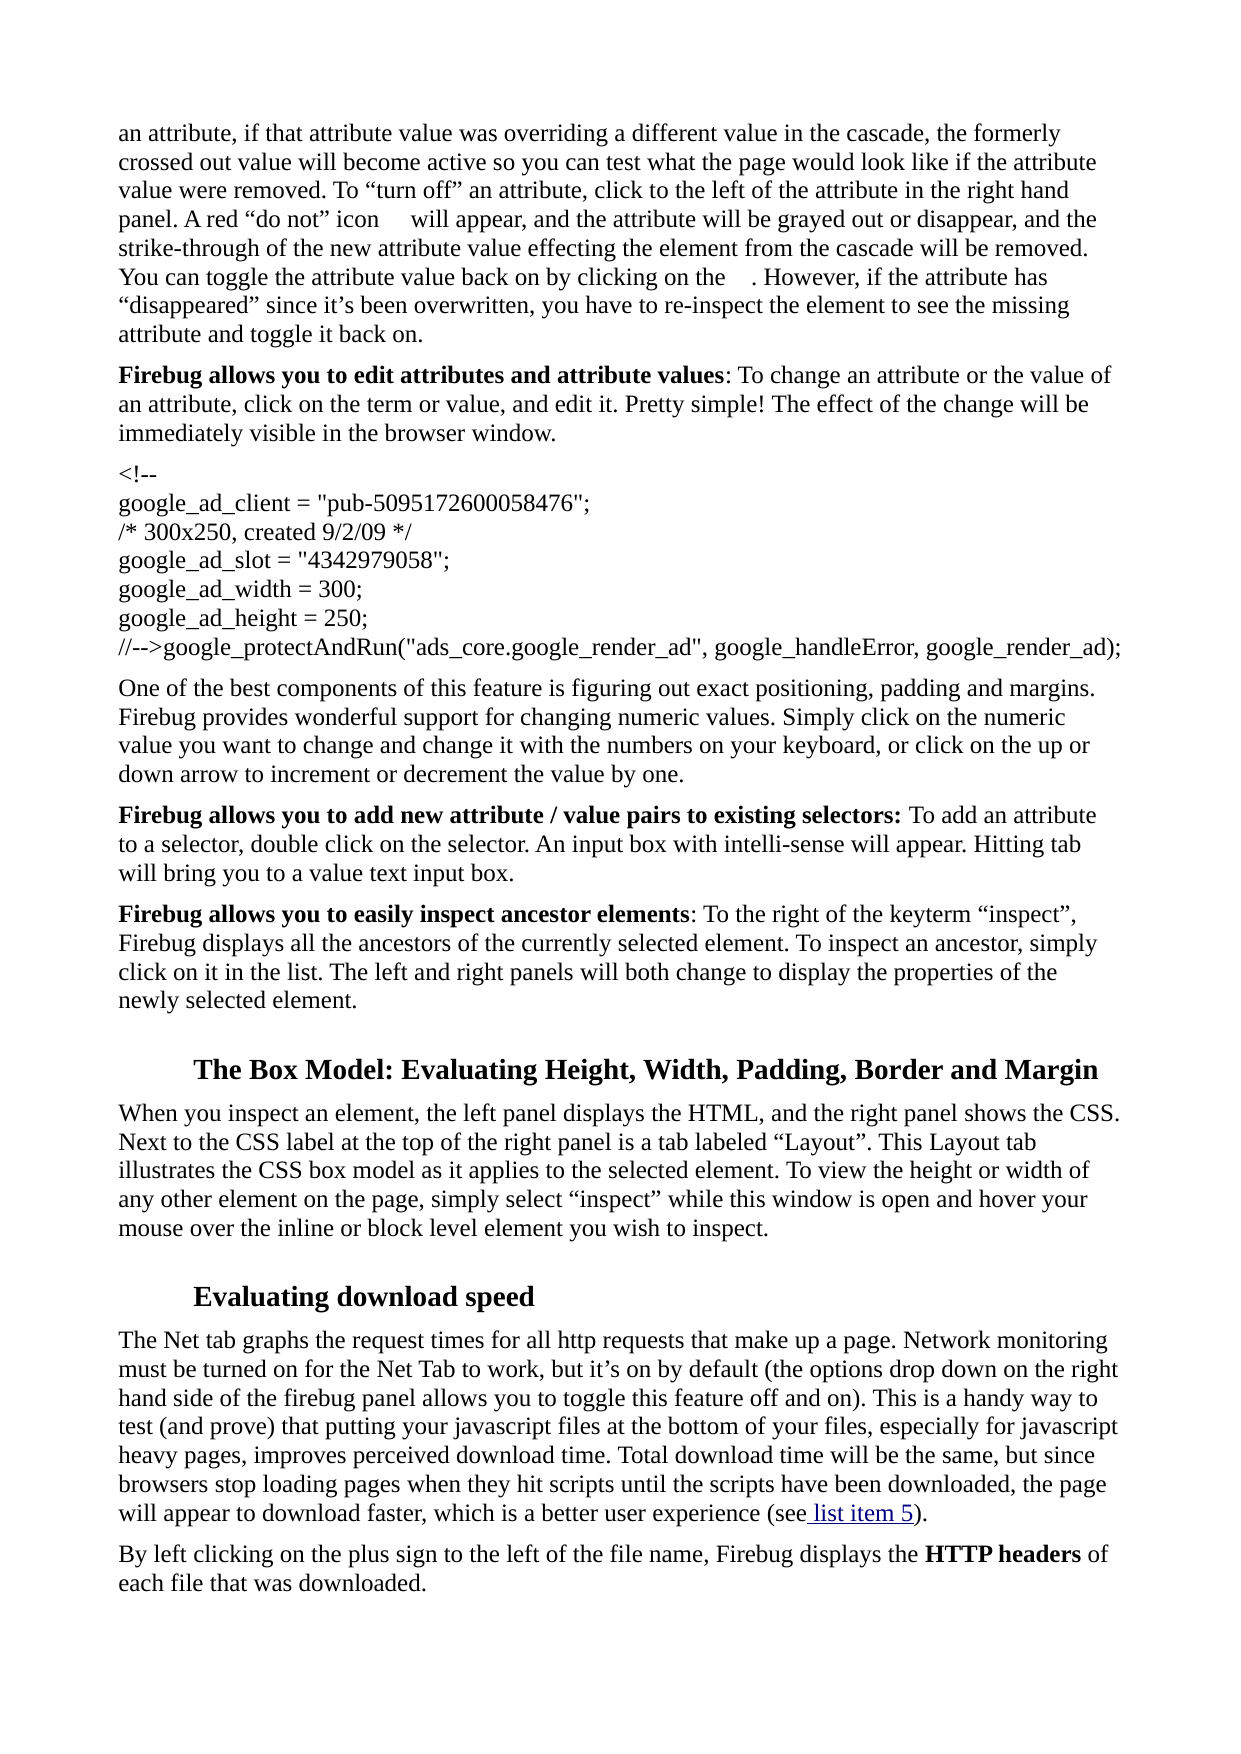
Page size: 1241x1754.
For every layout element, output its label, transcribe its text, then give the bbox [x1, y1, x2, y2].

text When you inspect an element, the left panel displays the HTML, and the right panel shows the CSS. Next to the CSS label at the top of the right panel is a tab labeled “Layout”. This Layout tab illustrates the CSS box model as it applies to the selected element. To view the height or width of any other element on the page, simply select “inspect” while this window is open and hover your mouse over the inline or block level element you wish to inspect. [118, 1098, 1122, 1242]
text Firebug allows you to easily inspect ancestor elements: To the right of the keyterm “inspect”, Firebug displays all the ancestors of the currently selected element. To inspect an ancestor, simply click on it in the list. The left and right panels will both change to display the properties of the newly selected element. [118, 899, 1122, 1014]
text The Net tab graphs the request times for all http requests that make up a page. Network monitoring must be turned on for the Net Tab to work, but it’s on by default (the options drop down on the right hand side of the firebug panel allows you to toggle this feature off and on). This is a handy way to test (and prove) that putting your javascript files at the bottom of your files, especially for javascript heavy pages, improves perceived download time. Total download time will be the same, but since browsers stop loading pages when they hit scripts until the scripts have been downloaded, the page will appear to download faster, which is a better user experience (see list item 5). [118, 1325, 1122, 1526]
text By left clicking on the plus sign to the left of the file name, Firebug displays the HTTP headers of each file that was downloaded. [118, 1539, 1122, 1596]
text <!-- google_ad_client = "pub-5095172600058476"; /* 300x250, created 9/2/09 */ google_ad_slot = "4342979058"; google_ad_width = 300; google_ad_height = 250; //-->google_protectAndRun("ads_core.google_render_ad", google_handleError, google_render_ad); [118, 459, 1122, 661]
text Firebug allows you to edit attributes and attribute values: To change an attribute or the value of an attribute, click on the term or value, and edit it. Pretty simple! The effect of the change will be immediately visible in the browser window. [118, 361, 1122, 447]
subtitle Evaluating download speed [118, 1279, 1122, 1313]
text One of the best components of this feature is figuring out exact positioning, padding and margins. Firebug provides wonderful support for changing numeric values. Simply click on the numeric value you want to change and change it with the numbers on your keyboard, or click on the up or down arrow to increment or decrement the value by one. [118, 673, 1122, 788]
subtitle The Box Model: Evaluating Height, Width, Padding, Border and Margin [118, 1052, 1122, 1085]
text an attribute, if that attribute value was overriding a different value in the cascade, the formerly crossed out value will become active so you can test what the page would look like if the attribute value were removed. To “turn off” an attribute, click to the left of the attribute in the right hand panel. A red “do not” icon will appear, and the attribute will be grayed out or disappear, and the strike-through of the new attribute value effecting the element from the cascade will be removed. You can toggle the attribute value back on by clicking on the . However, if the attribute has “disappeared” since it’s been overwritten, you have to re-inspect the element to see the missing attribute and toggle it back on. [118, 118, 1122, 348]
text Firebug allows you to add new attribute / value pairs to existing selectors: To add an attribute to a selector, double click on the selector. An input box with intelli-sense will appear. Hitting tab will bring you to a value text input box. [118, 801, 1122, 887]
